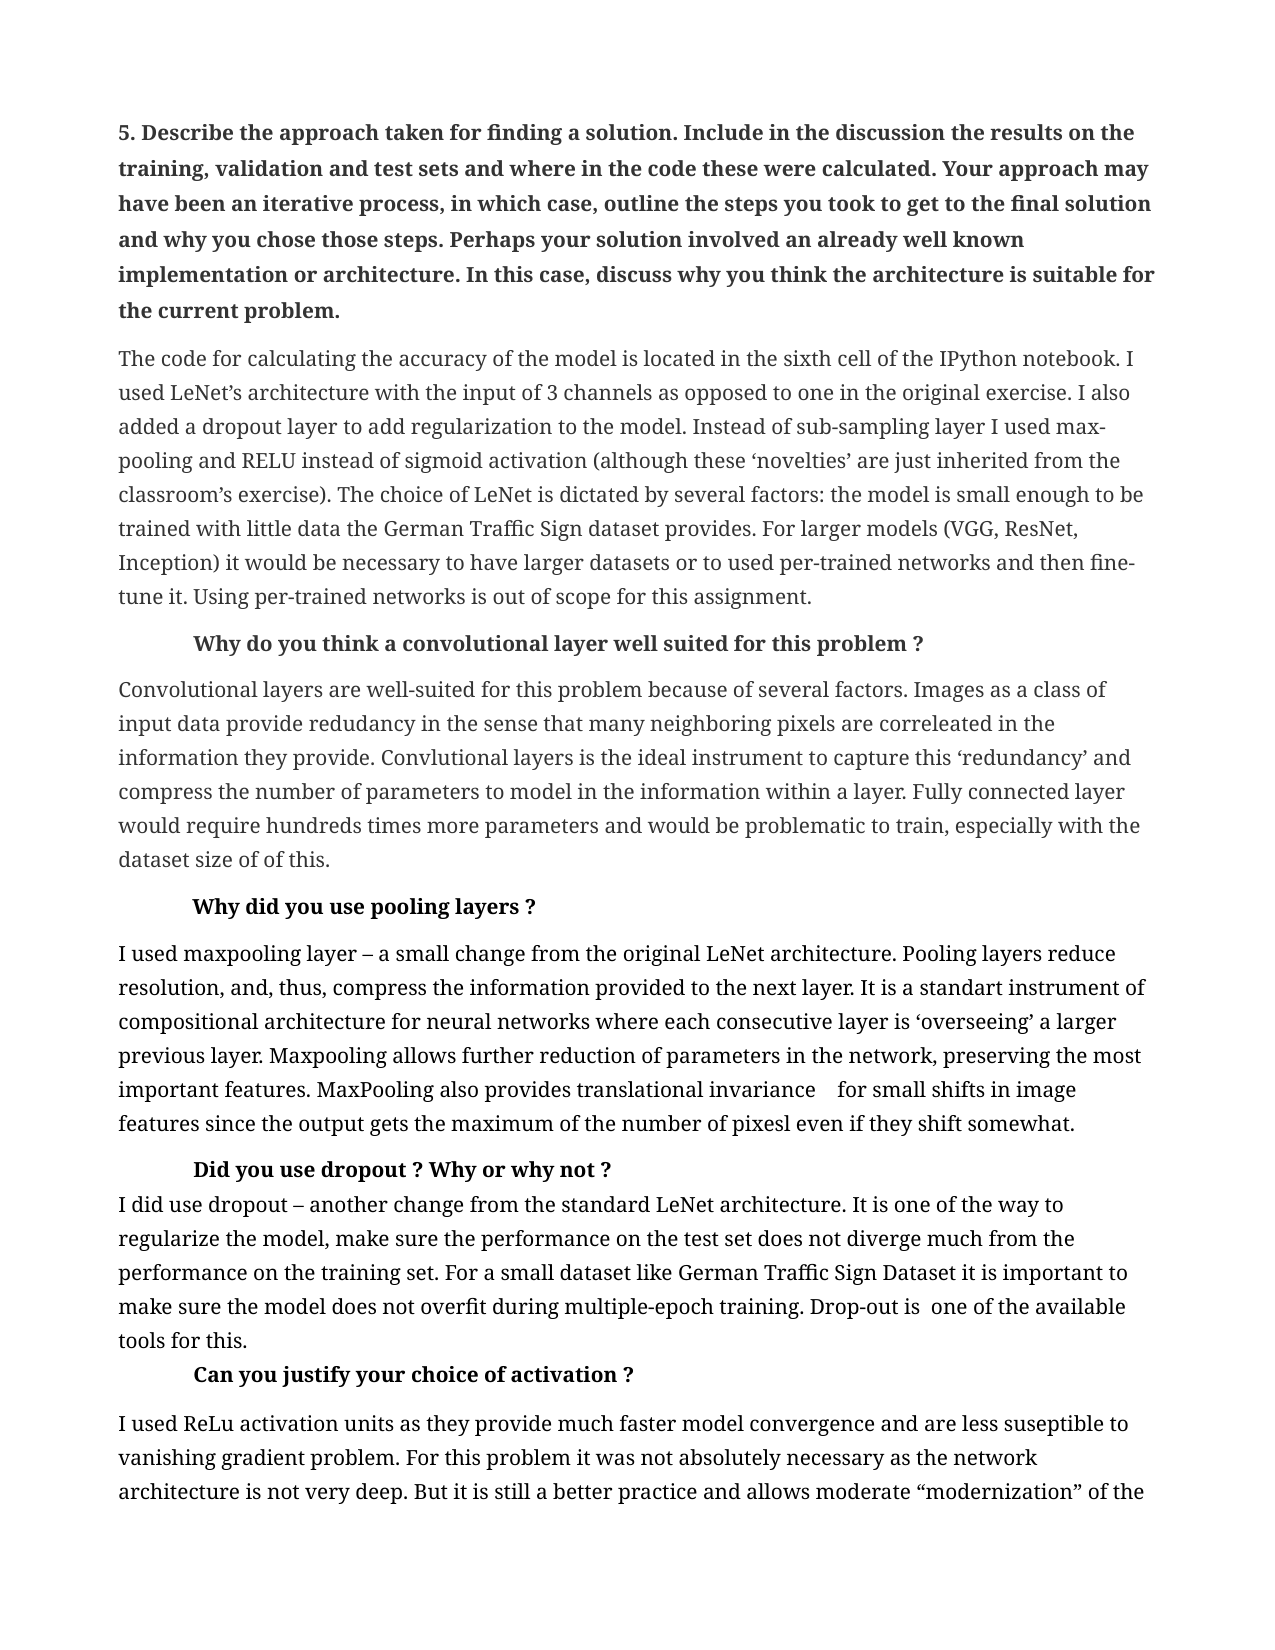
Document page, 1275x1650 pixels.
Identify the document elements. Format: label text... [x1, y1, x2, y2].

list Did you use dropout ? Why or why not ? [156, 1156, 1157, 1184]
text I used maxpooling layer – a small change from the original LeNet architecture. Pooling layers reduce resolution, and, thus, compress the information provided to the next layer. It is a standart instrument of compositional architecture for neural networks where each consecutive layer is ‘overseeing’ a larger previous layer. Maxpooling allows further reduction of parameters in the network, preserving the most important features. MaxPooling also provides translational invariance for small shifts in image features since the output gets the maximum of the number of pixesl even if they shift somewhat. [118, 939, 1157, 1137]
subtitle 5. Describe the approach taken for finding a solution. Include in the discussion the results on the training, validation and test sets and where in the code these were calculated. Your approach may have been an iterative process, in which case, outline the steps you took to get to the final solution and why you chose those steps. Perhaps your solution involved an already well known implementation or architecture. In this case, discuss why you think the architecture is suitable for the current problem. [118, 118, 1157, 324]
text The code for calculating the accuracy of the model is located in the sixth cell of the IPython notebook. I used LeNet’s architecture with the input of 3 channels as opposed to one in the original exercise. I also added a dropout layer to add regularization to the model. Instead of sub-sampling layer I used max-pooling and RELU instead of sigmoid activation (although these ‘novelties’ are just inherited from the classroom’s exercise). The choice of LeNet is dictated by several factors: the model is small enough to be trained with little data the German Traffic Sign dataset provides. For larger models (VGG, ResNet, Inception) it would be necessary to have larger datasets or to used per-trained networks and then fine-tune it. Using per-trained networks is out of scope for this assignment. [118, 344, 1157, 611]
text I did use dropout – another change from the standard LeNet architecture. It is one of the way to regularize the model, make sure the performance on the test set does not diverge much from the performance on the training set. For a small dataset like German Traffic Sign Dataset it is important to make sure the model does not overfit during multiple-epoch training. Drop-out is one of the available tools for this. [118, 1190, 1157, 1354]
list Can you justify your choice of activation ? [156, 1360, 1157, 1388]
list Why do you think a convolutional layer well suited for this problem ? [156, 629, 1157, 657]
text I used ReLu activation units as they provide much faster model convergence and are less suseptible to vanishing gradient problem. For this problem it was not absolutely necessary as the network architecture is not very deep. But it is still a better practice and allows moderate “modernization” of the [118, 1409, 1157, 1505]
text Convolutional layers are well-suited for this problem because of several factors. Images as a class of input data provide redudancy in the sense that many neighboring pixels are correleated in the information they provide. Convlutional layers is the ideal instrument to capture this ‘redundancy’ and compress the number of parameters to model in the information within a layer. Fully connected layer would require hundreds times more parameters and would be problematic to train, especially with the dataset size of of this. [118, 675, 1157, 874]
text Why did you use pooling layers ? [118, 892, 1157, 921]
